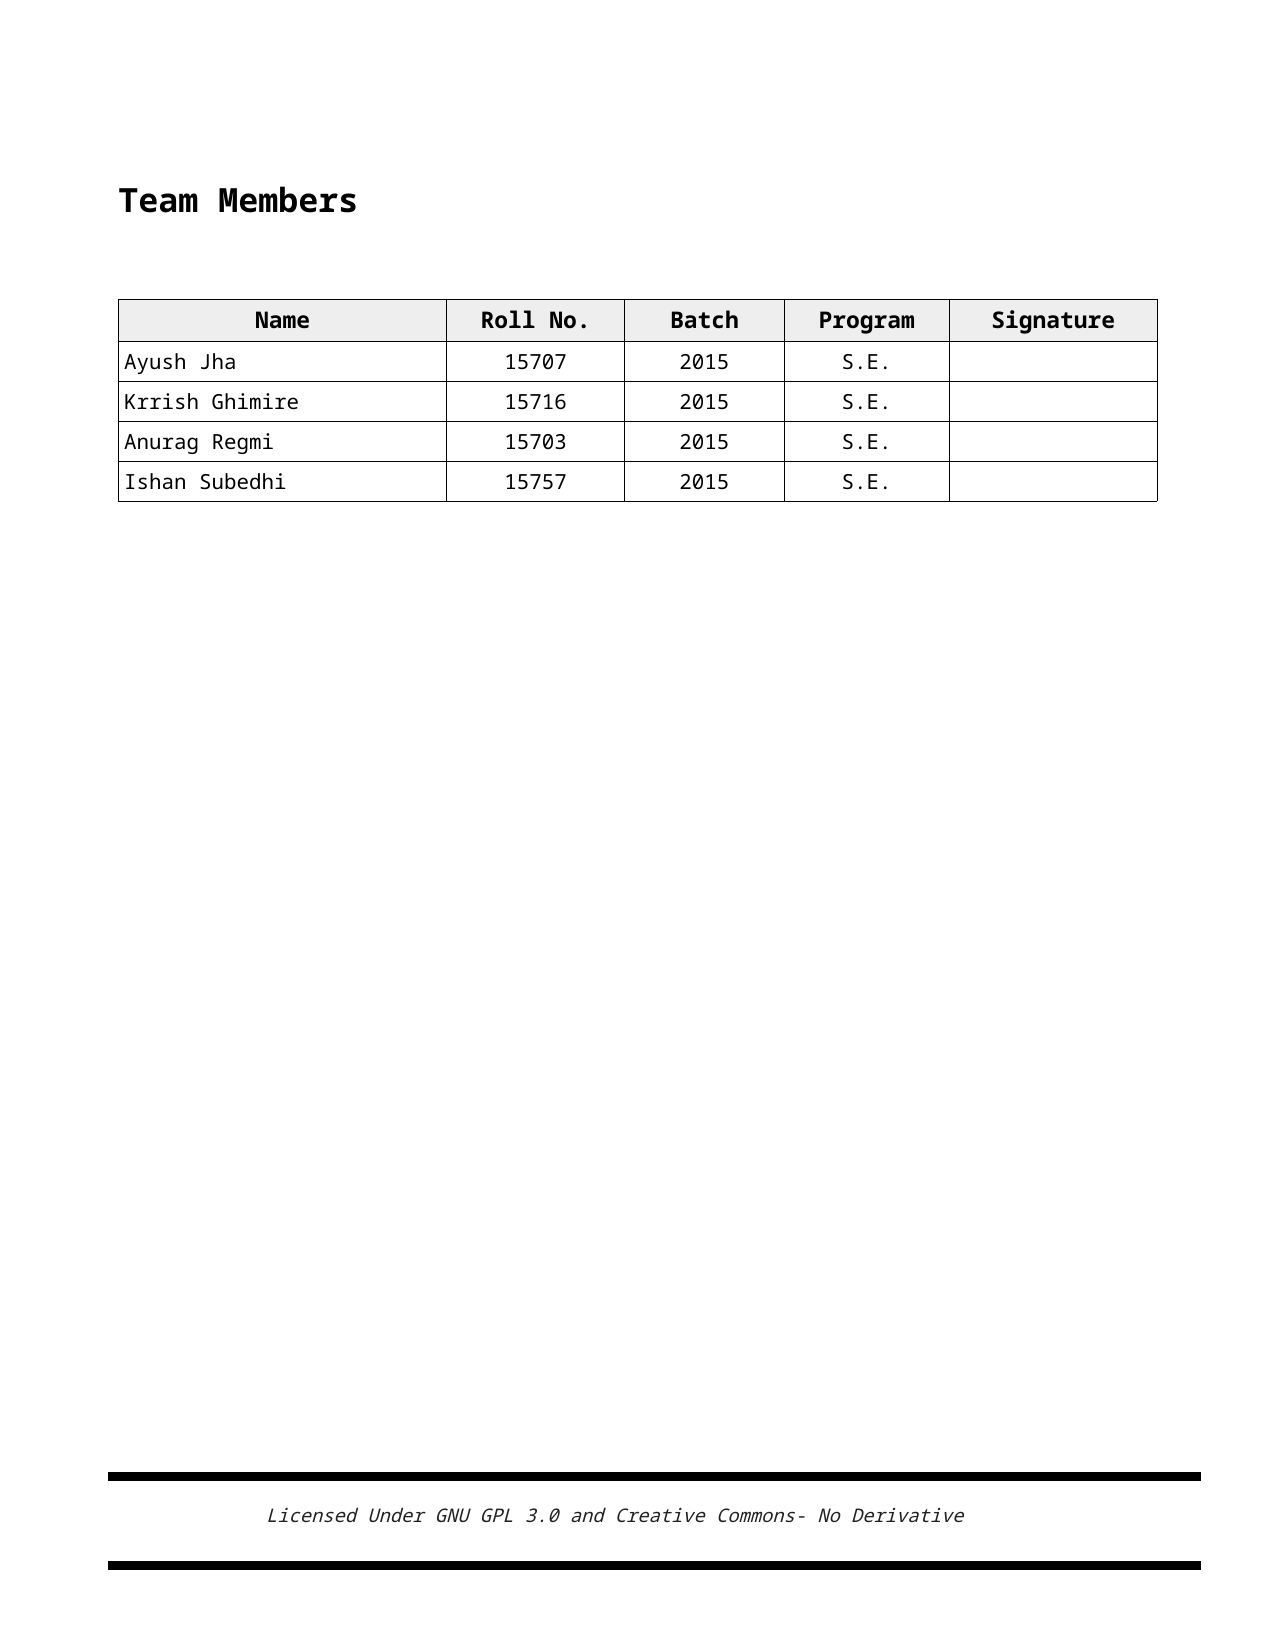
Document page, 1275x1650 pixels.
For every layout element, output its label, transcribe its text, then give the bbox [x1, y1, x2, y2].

table_cell [950, 382, 1157, 421]
table_header Signature [950, 300, 1157, 341]
table_cell S.E. [785, 382, 949, 421]
table_header Batch [625, 300, 784, 341]
table_cell S.E. [785, 422, 949, 461]
table_cell 15707 [447, 342, 624, 381]
table_header Roll No. [447, 300, 624, 341]
table_cell [950, 342, 1157, 381]
table_cell Krrish Ghimire [119, 382, 446, 421]
table_cell Ishan Subedhi [119, 462, 446, 501]
table_header Name [119, 300, 446, 341]
table_cell [950, 462, 1157, 501]
table_cell 15703 [447, 422, 624, 461]
table_cell 15757 [447, 462, 624, 501]
table_cell 2015 [625, 462, 784, 501]
table_cell Anurag Regmi [119, 422, 446, 461]
table_header Program [785, 300, 949, 341]
table_cell 2015 [625, 422, 784, 461]
table_cell 15716 [447, 382, 624, 421]
table_cell S.E. [785, 462, 949, 501]
table_cell S.E. [785, 342, 949, 381]
table_cell Ayush Jha [119, 342, 446, 381]
table_cell 2015 [625, 342, 784, 381]
table_cell [950, 422, 1157, 461]
table_cell 2015 [625, 382, 784, 421]
text Team Members [118, 176, 1157, 222]
